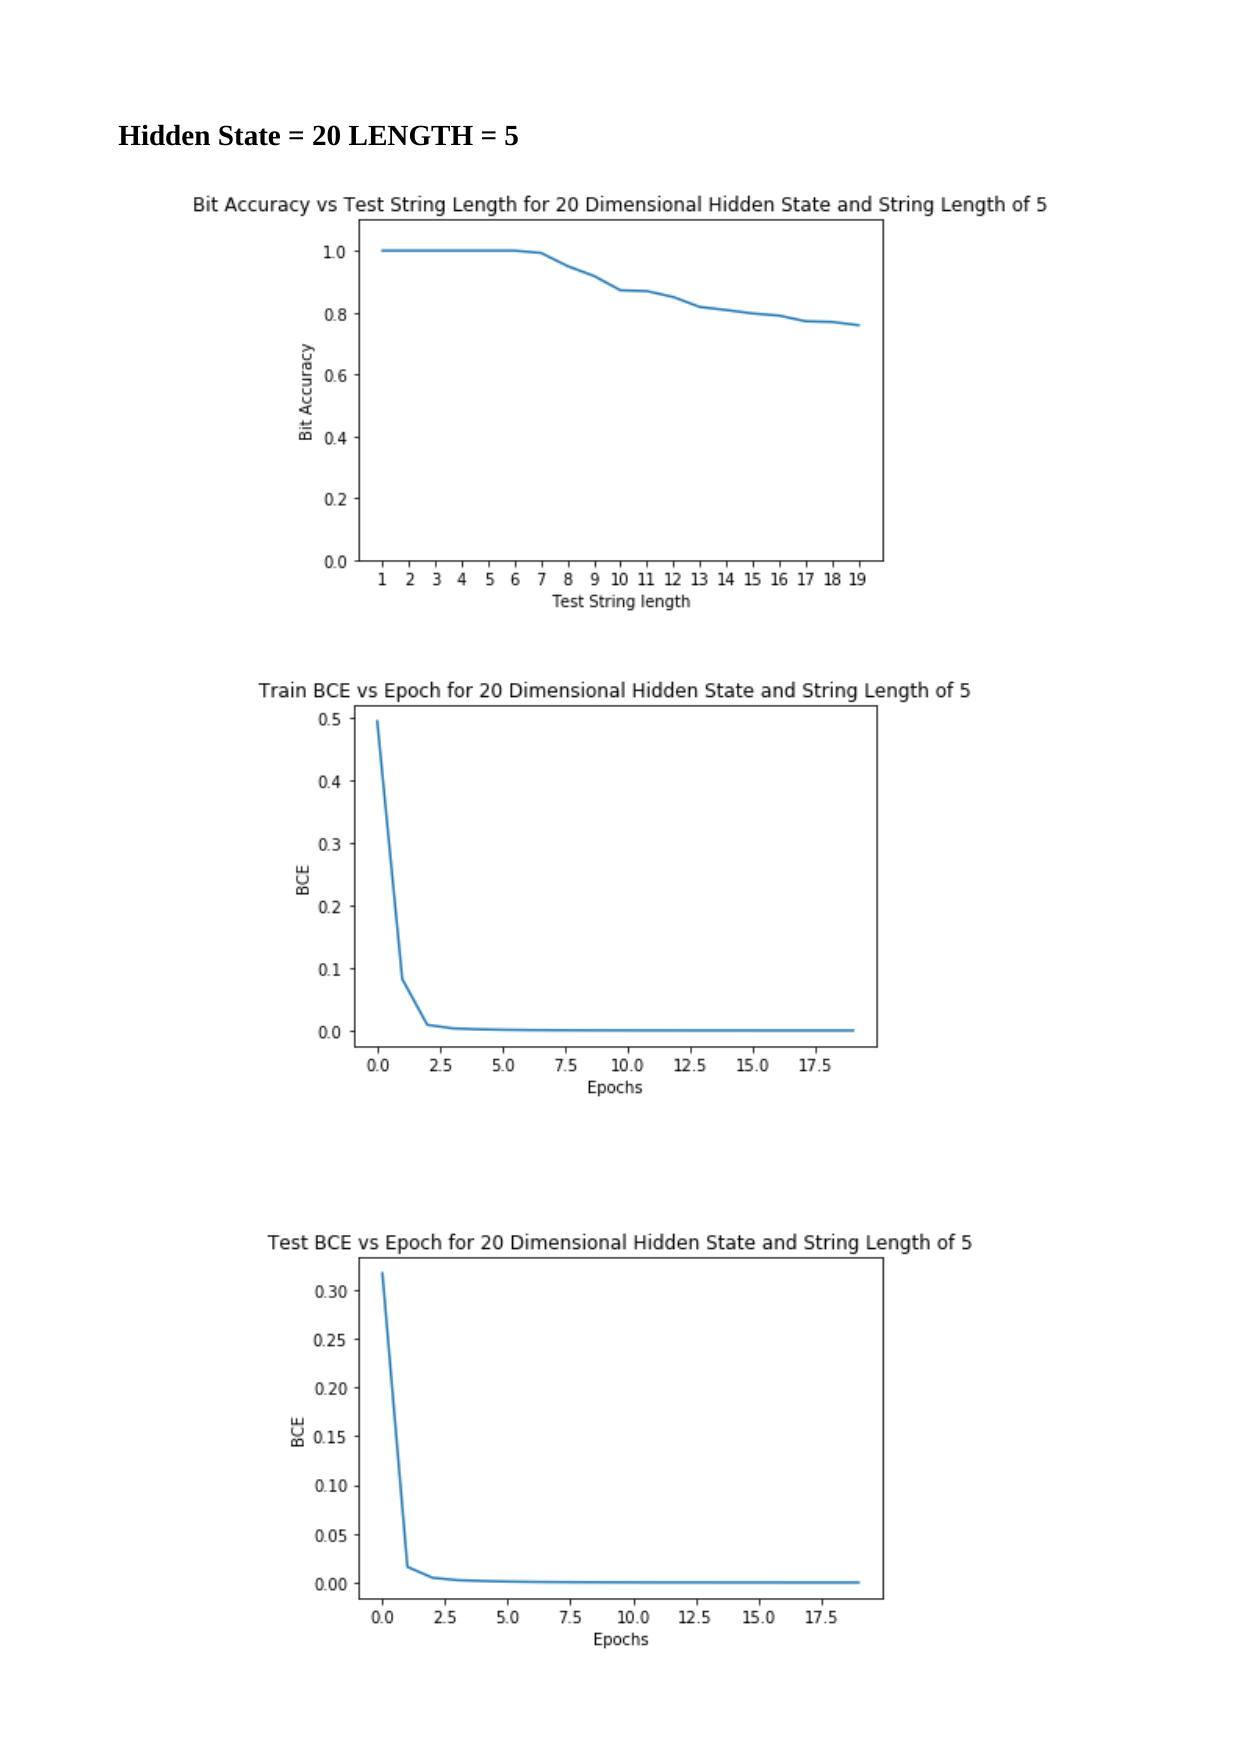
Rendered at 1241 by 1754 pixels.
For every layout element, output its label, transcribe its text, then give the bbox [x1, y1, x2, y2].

picture [248, 671, 983, 1106]
picture [182, 185, 1058, 620]
picture [257, 1223, 983, 1658]
text Hidden State = 20 LENGTH = 5 [118, 118, 1122, 152]
